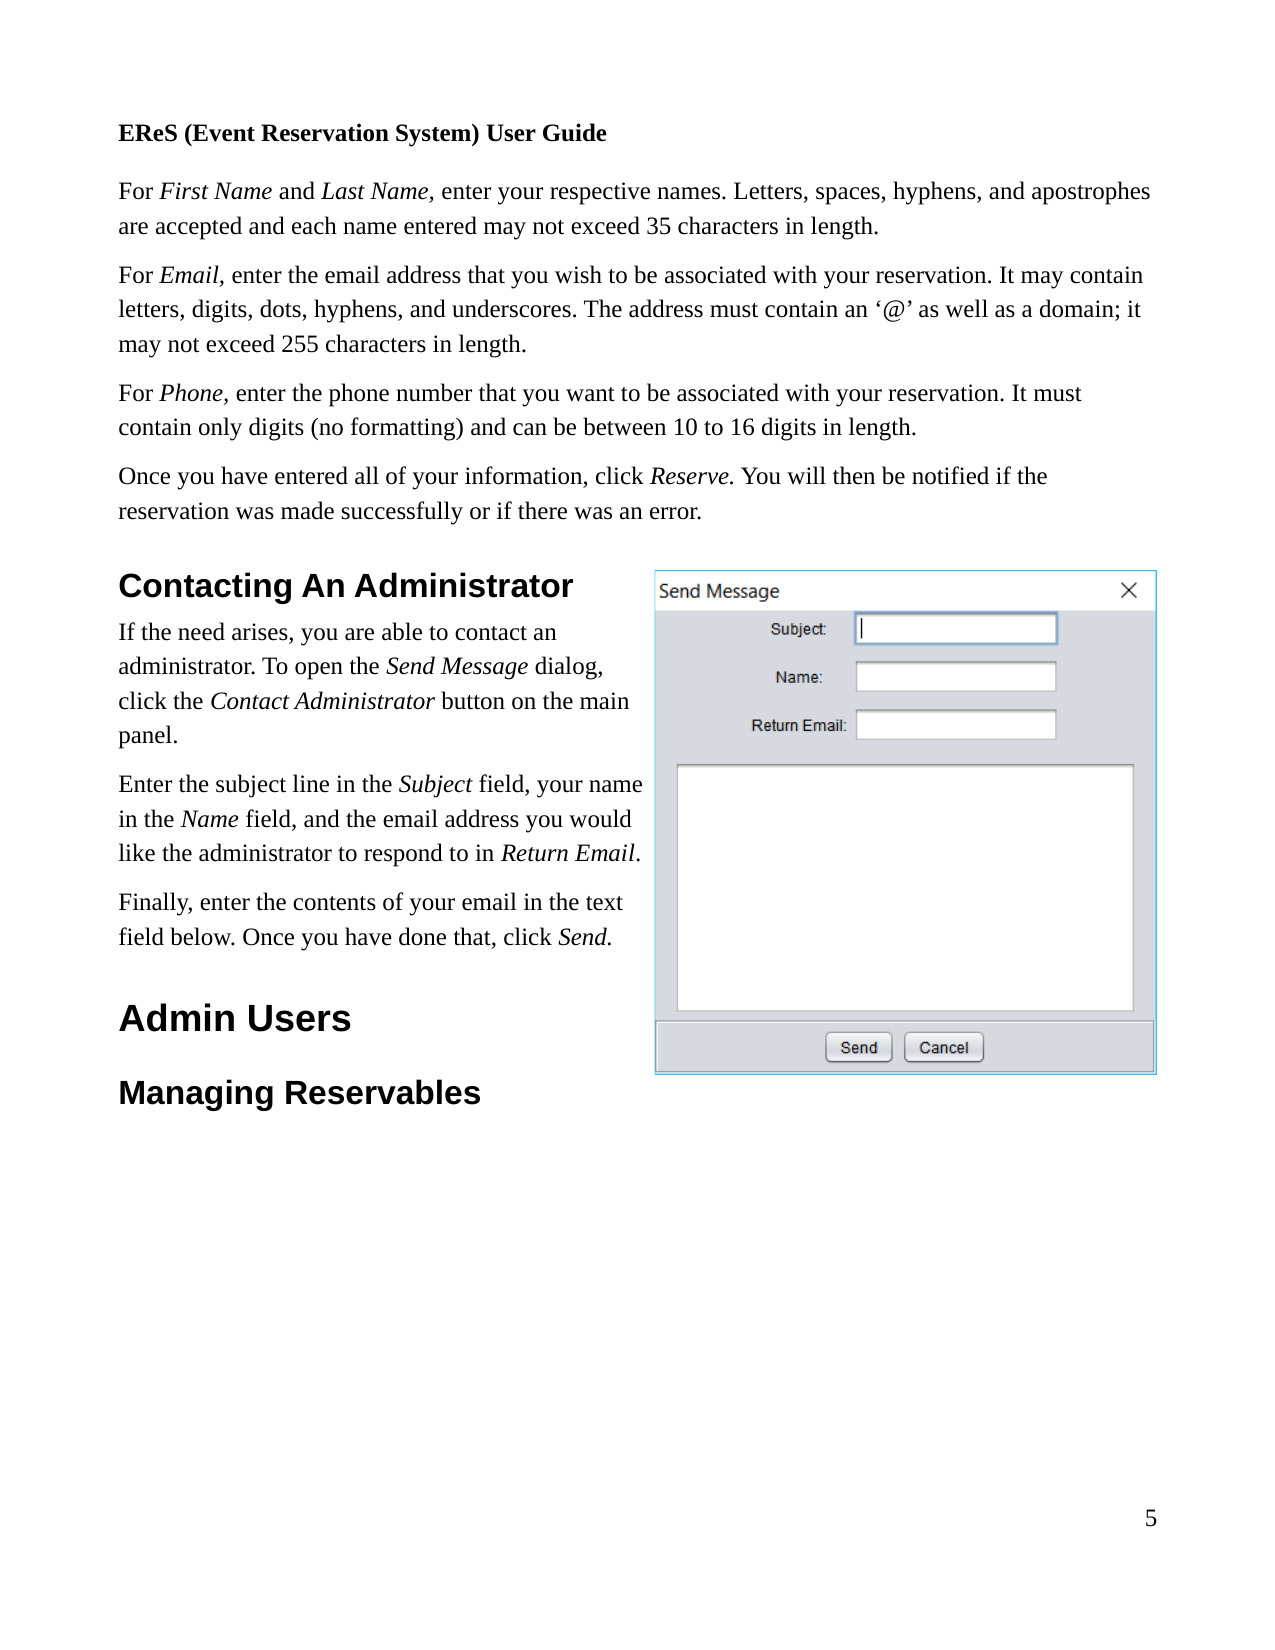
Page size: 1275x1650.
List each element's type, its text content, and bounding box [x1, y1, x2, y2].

subtitle Contacting An Administrator [118, 566, 1157, 604]
subtitle Managing Reservables [118, 1073, 1157, 1112]
text Enter the subject line in the Subject field, your name in the Name field, and the email address you would like the administrator to respond to in Return Email. [118, 769, 654, 867]
picture [654, 570, 1157, 1075]
text For First Name and Last Name, enter your respective names. Letters, spaces, hyphens, and apostrophes are accepted and each name entered may not exceed 35 characters in length. [118, 176, 1157, 239]
subtitle Admin Users [118, 996, 654, 1040]
text For Email, enter the email address that you wish to be associated with your reservation. It may contain letters, digits, dots, hyphens, and underscores. The address must contain an ‘@’ as well as a domain; it may not exceed 255 characters in length. [118, 260, 1157, 358]
text Finally, enter the contents of your email in the text field below. Once you have done that, click Send. [118, 887, 654, 951]
text Once you have entered all of your information, click Reserve. You will then be notified if the reservation was made successfully or if there was an error. [118, 461, 1157, 525]
text If the need arises, you are able to contact an administrator. To open the Send Message dialog, click the Contact Administrator button on the main panel. [118, 617, 654, 749]
text For Phone, enter the phone number that you want to be associated with your reservation. It must contain only digits (no formatting) and can be between 10 to 16 digits in length. [118, 378, 1157, 441]
